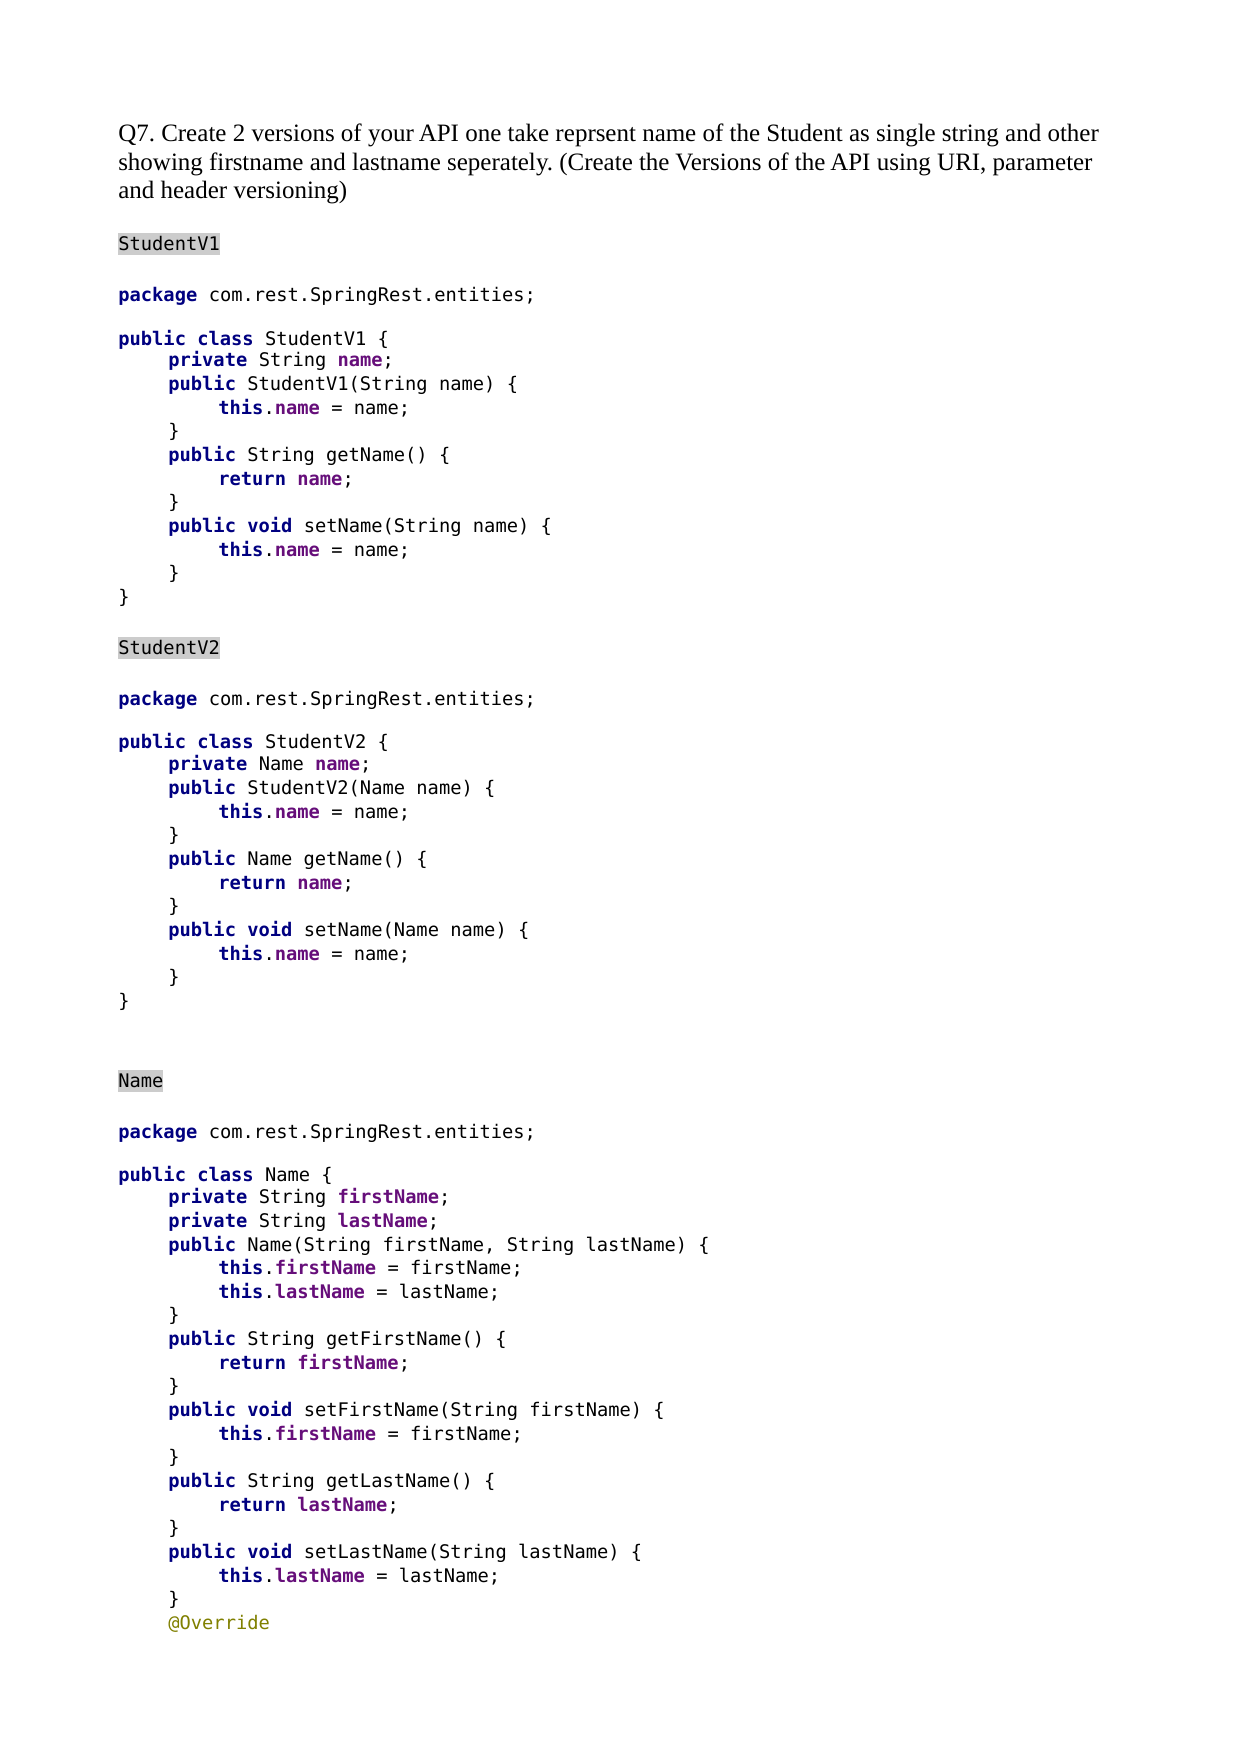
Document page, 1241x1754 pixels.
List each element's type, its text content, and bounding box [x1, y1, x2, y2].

text } [118, 420, 1122, 444]
text this.lastName = lastName; [118, 1564, 1122, 1588]
text package com.rest.SpringRest.entities; [118, 1121, 1122, 1142]
text public void setFirstName(String firstName) { [118, 1399, 1122, 1423]
text } [118, 1375, 1122, 1399]
text public StudentV1(String name) { [118, 373, 1122, 397]
text } [118, 1304, 1122, 1328]
text @Override [118, 1612, 1122, 1636]
text this.firstName = firstName; [118, 1257, 1122, 1281]
text private String name; [118, 349, 1122, 373]
text private Name name; [118, 753, 1122, 777]
text return firstName; [118, 1352, 1122, 1375]
text } [118, 966, 1122, 990]
text } [118, 1517, 1122, 1541]
text this.firstName = firstName; [118, 1423, 1122, 1446]
text public String getLastName() { [118, 1470, 1122, 1494]
text public Name(String firstName, String lastName) { [118, 1233, 1122, 1257]
text package com.rest.SpringRest.entities; [118, 284, 1122, 306]
text package com.rest.SpringRest.entities; [118, 688, 1122, 710]
text } [118, 990, 1122, 1012]
text public StudentV2(Name name) { [118, 777, 1122, 801]
text private String lastName; [118, 1210, 1122, 1233]
text } [118, 895, 1122, 919]
text StudentV2 [118, 637, 1122, 659]
text this.lastName = lastName; [118, 1281, 1122, 1304]
text public class StudentV1 { [118, 327, 1122, 349]
text this.name = name; [118, 538, 1122, 562]
text } [118, 491, 1122, 515]
text public class Name { [118, 1164, 1122, 1186]
text public String getFirstName() { [118, 1328, 1122, 1352]
text public class StudentV2 { [118, 732, 1122, 753]
text public void setName(String name) { [118, 515, 1122, 538]
text this.name = name; [118, 943, 1122, 966]
text private String firstName; [118, 1186, 1122, 1210]
text public Name getName() { [118, 848, 1122, 872]
text public void setName(Name name) { [118, 919, 1122, 943]
text Q7. Create 2 versions of your API one take reprsent name of the Student as single string and other showing firstname and lastname seperately. (Create the Versions of the API using URI, parameter and header versioning) [118, 118, 1122, 204]
text } [118, 586, 1122, 608]
text public String getName() { [118, 444, 1122, 468]
text this.name = name; [118, 397, 1122, 420]
text } [118, 562, 1122, 586]
text } [118, 1446, 1122, 1470]
text return name; [118, 872, 1122, 895]
text } [118, 1588, 1122, 1612]
text return name; [118, 468, 1122, 491]
text public void setLastName(String lastName) { [118, 1541, 1122, 1564]
text this.name = name; [118, 801, 1122, 824]
text StudentV1 [118, 233, 1122, 255]
text } [118, 824, 1122, 848]
text return lastName; [118, 1494, 1122, 1517]
text Name [118, 1070, 1122, 1092]
